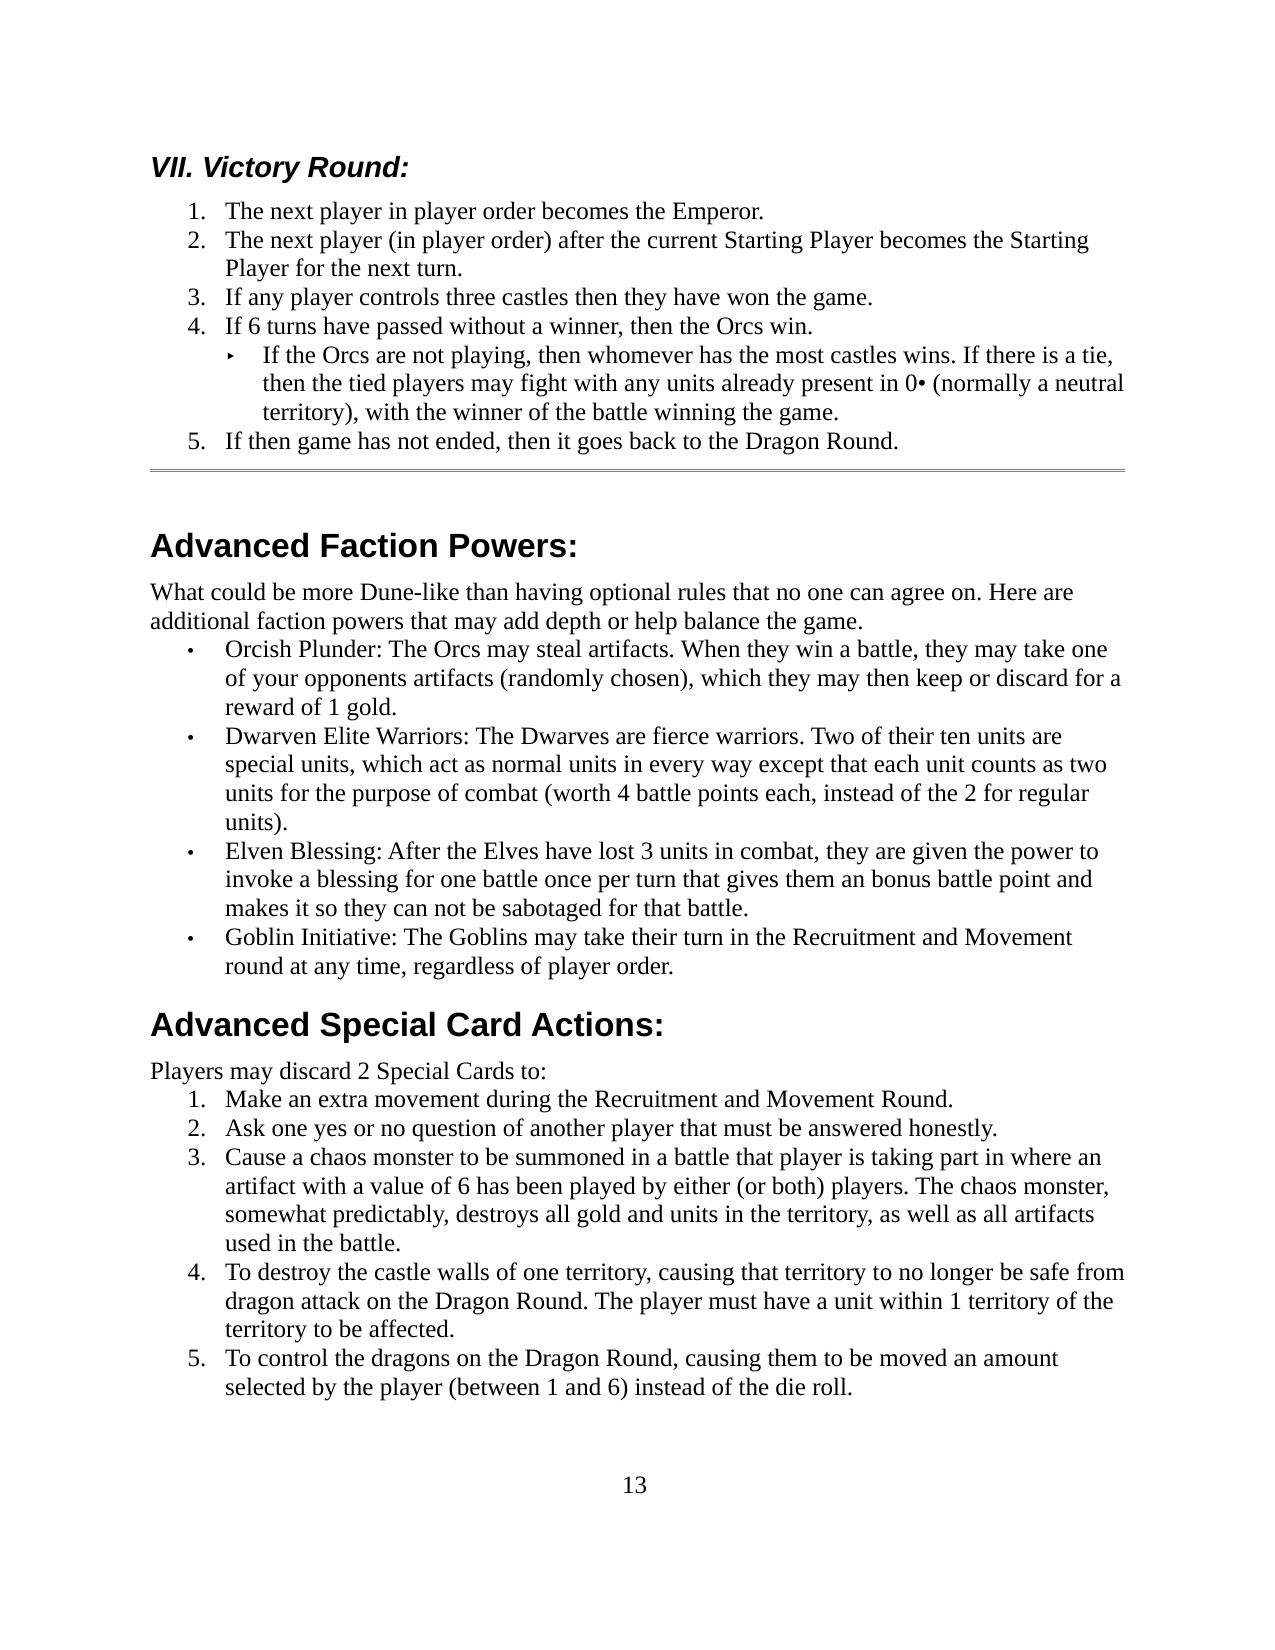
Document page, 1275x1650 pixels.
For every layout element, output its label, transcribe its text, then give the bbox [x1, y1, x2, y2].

list Ask one yes or no question of another player that must be answered honestly. [187, 1113, 1125, 1142]
text Players may discard 2 Special Cards to: [150, 1056, 1125, 1084]
list If 6 turns have passed without a winner, then the Orcs win. [187, 311, 1125, 340]
list To destroy the castle walls of one territory, causing that territory to no longer be safe from dragon attack on the Dragon Round. The player must have a unit within 1 territory of the territory to be affected. [187, 1257, 1125, 1343]
list The next player (in player order) after the current Starting Player becomes the Starting Player for the next turn. [187, 225, 1125, 282]
list If then game has not ended, then it goes back to the Dragon Round. [187, 426, 1125, 455]
text What could be more Dune-like than having optional rules that no one can agree on. Here are additional faction powers that may add depth or help balance the game. [150, 577, 1125, 634]
list Orcish Plunder: The Orcs may steal artifacts. When they win a battle, they may take one of your opponents artifacts (randomly chosen), which they may then keep or discard for a reward of 1 gold. [187, 634, 1125, 721]
list Cause a chaos monster to be summoned in a battle that player is taking part in where an artifact with a value of 6 has been played by either (or both) players. The chaos monster, somewhat predictably, destroys all gold and units in the territory, as well as all artifacts used in the battle. [187, 1142, 1125, 1257]
list Goblin Initiative: The Goblins may take their turn in the Recruitment and Movement round at any time, regardless of player order. [187, 922, 1125, 979]
subtitle Advanced Faction Powers: [150, 526, 1125, 564]
list Elven Blessing: After the Elves have lost 3 units in combat, they are given the power to invoke a blessing for one battle once per turn that gives them an bonus battle point and makes it so they can not be sabotaged for that battle. [187, 836, 1125, 922]
list If the Orcs are not playing, then whomever has the most castles wins. If there is a tie, then the tied players may fight with any units already present in 0• (normally a neutral territory), with the winner of the battle winning the game. [225, 340, 1125, 426]
list To control the dragons on the Dragon Round, causing them to be moved an amount selected by the player (between 1 and 6) instead of the die roll. [187, 1343, 1125, 1401]
list The next player in player order becomes the Emperor. [187, 196, 1125, 225]
list Make an extra movement during the Recruitment and Movement Round. [187, 1084, 1125, 1113]
list Dwarven Elite Warriors: The Dwarves are fierce warriors. Two of their ten units are special units, which act as normal units in every way except that each unit counts as two units for the purpose of combat (worth 4 battle points each, instead of the 2 for regular units). [187, 721, 1125, 836]
subtitle VII. Victory Round: [150, 150, 1125, 183]
list If any player controls three castles then they have won the game. [187, 282, 1125, 311]
subtitle Advanced Special Card Actions: [150, 1004, 1125, 1043]
